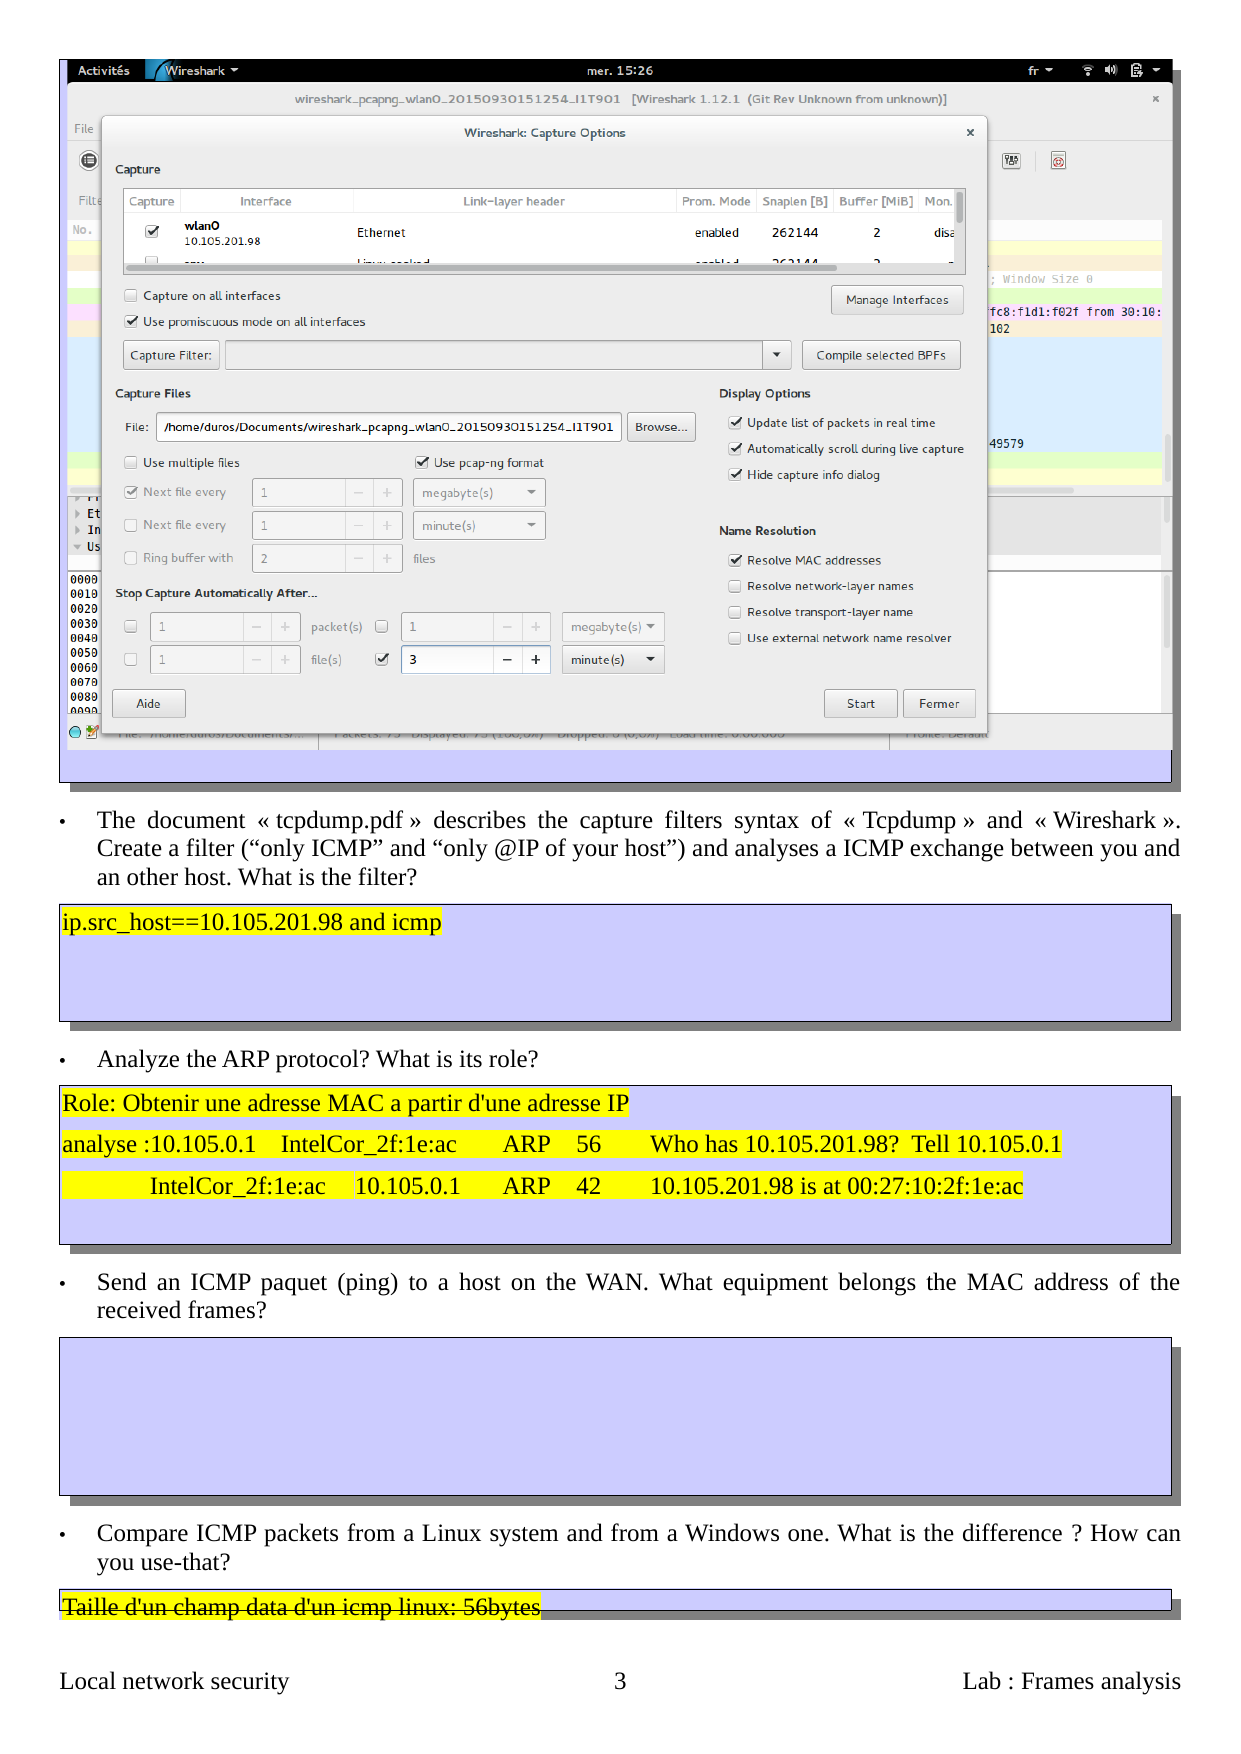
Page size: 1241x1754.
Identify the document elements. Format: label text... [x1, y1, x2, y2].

text Taille d'un champ data d'un icmp linux: 56bytes [60, 1590, 1171, 1610]
picture [67, 59, 1173, 750]
text IntelCor_2f:1e:ac 10.105.0.1 ARP 42 10.105.201.98 is at 00:27:10:2f:1e:ac [60, 1168, 1171, 1199]
text ip.src_host==10.105.201.98 and icmp [60, 905, 1171, 935]
list The document « tcpdump.pdf » describes the capture filters syntax of « Tcpdump » and « Wireshark ». Create a filter (“only ICMP” and “only @IP of your host”) and analyses a ICMP exchange between you and an other host. What is the filter? [59, 805, 1181, 891]
list Analyze the ARP protocol? What is its role? [59, 1044, 1181, 1073]
text analyse :10.105.0.1 IntelCor_2f:1e:ac ARP 56 Who has 10.105.201.98? Tell 10.105.0.1 [60, 1126, 1171, 1158]
list Compare ICMP packets from a Linux system and from a Windows one. What is the difference ? How can you use-that? [59, 1518, 1181, 1576]
list Send an ICMP paquet (ping) to a host on the WAN. What equipment belongs the MAC address of the received frames? [59, 1267, 1181, 1324]
text Role: Obtenir une adresse MAC a partir d'une adresse IP [60, 1086, 1171, 1117]
